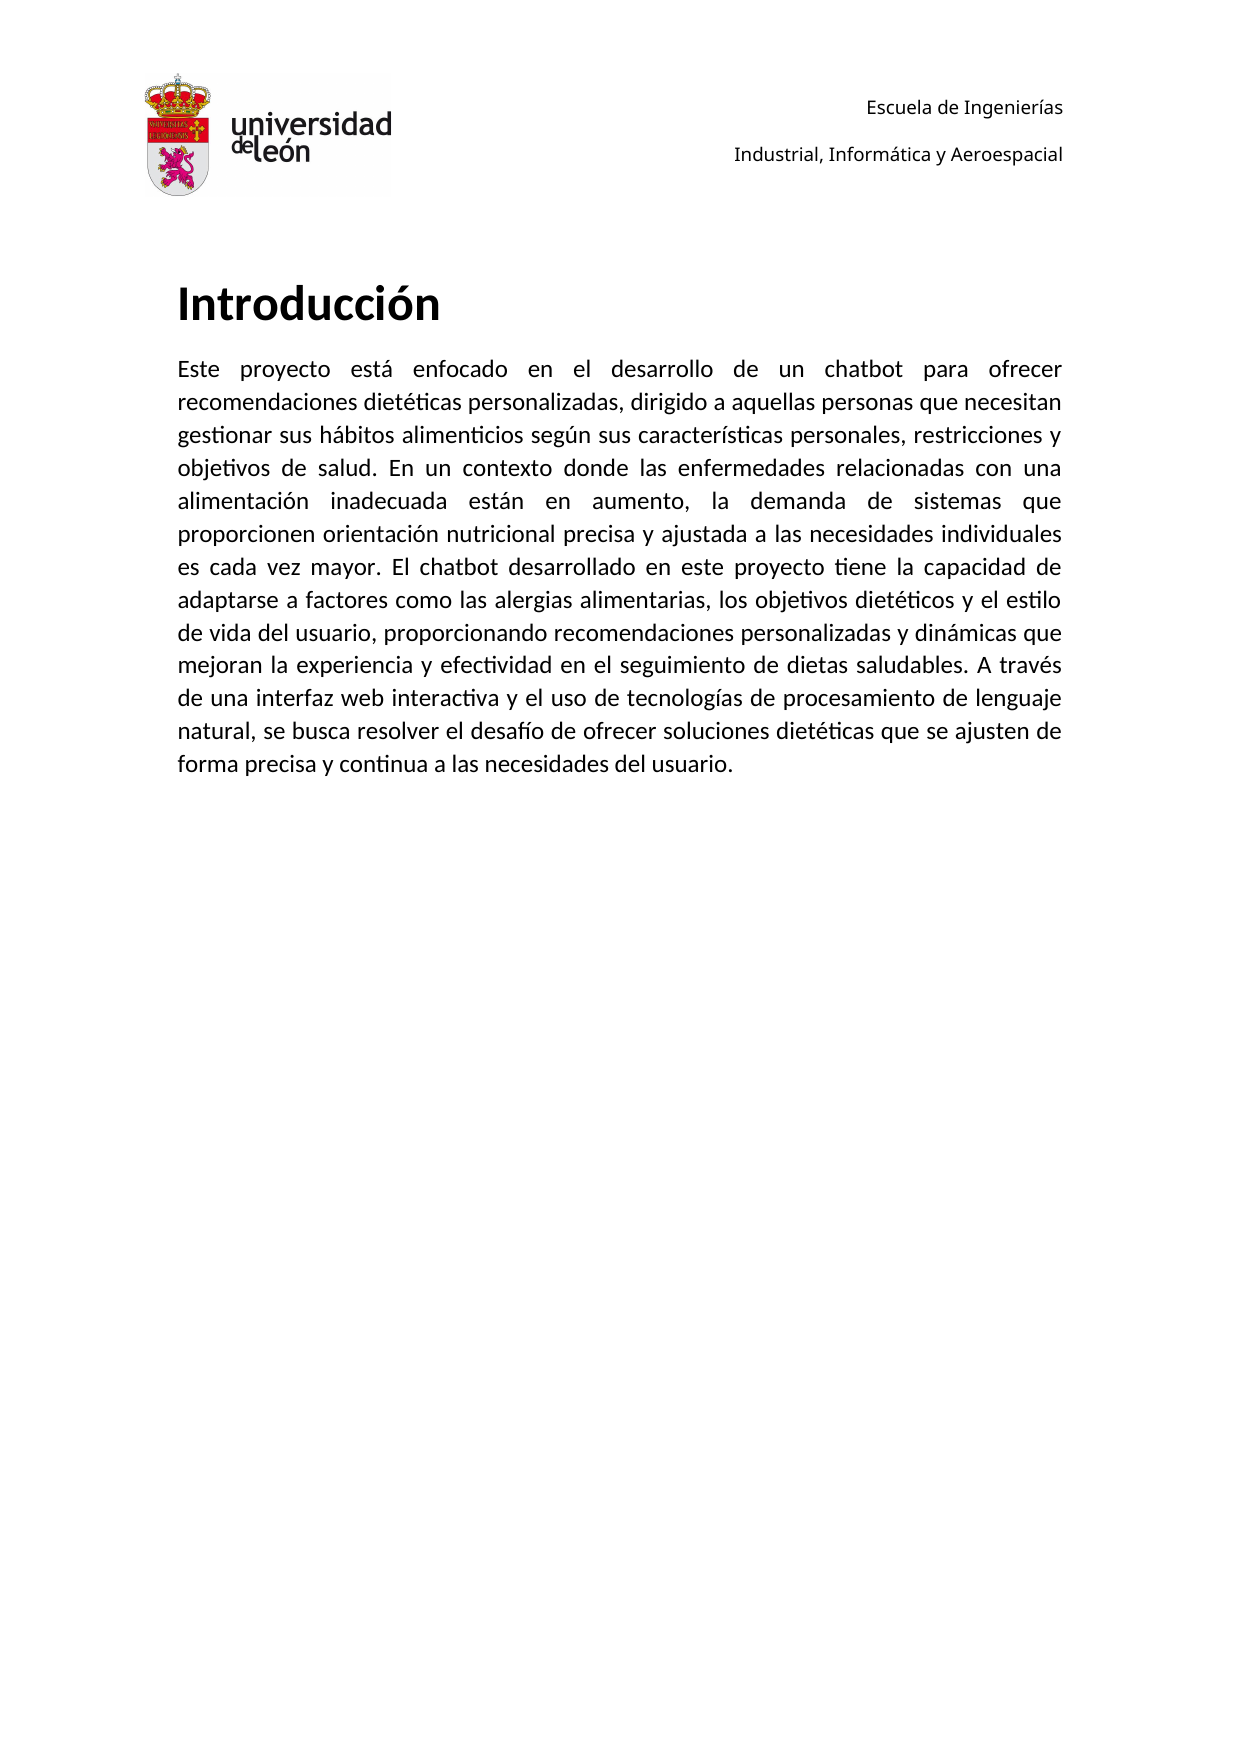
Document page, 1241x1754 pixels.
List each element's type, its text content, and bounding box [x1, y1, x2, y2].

subtitle Introducción [177, 272, 1063, 333]
picture [144, 73, 392, 197]
text Este proyecto está enfocado en el desarrollo de un chatbot para ofrecer recomendaciones dietéticas personalizadas, dirigido a aquellas personas que necesitan gestionar sus hábitos alimenticios según sus características personales, restricciones y objetivos de salud. En un contexto donde las enfermedades relacionadas con una alimentación inadecuada están en aumento, la demanda de sistemas que proporcionen orientación nutricional precisa y ajustada a las necesidades individuales es cada vez mayor. El chatbot desarrollado en este proyecto tiene la capacidad de adaptarse a factores como las alergias alimentarias, los objetivos dietéticos y el estilo de vida del usuario, proporcionando recomendaciones personalizadas y dinámicas que mejoran la experiencia y efectividad en el seguimiento de dietas saludables. A través de una interfaz web interactiva y el uso de tecnologías de procesamiento de lenguaje natural, se busca resolver el desafío de ofrecer soluciones dietéticas que se ajusten de forma precisa y continua a las necesidades del usuario. [177, 353, 1063, 779]
